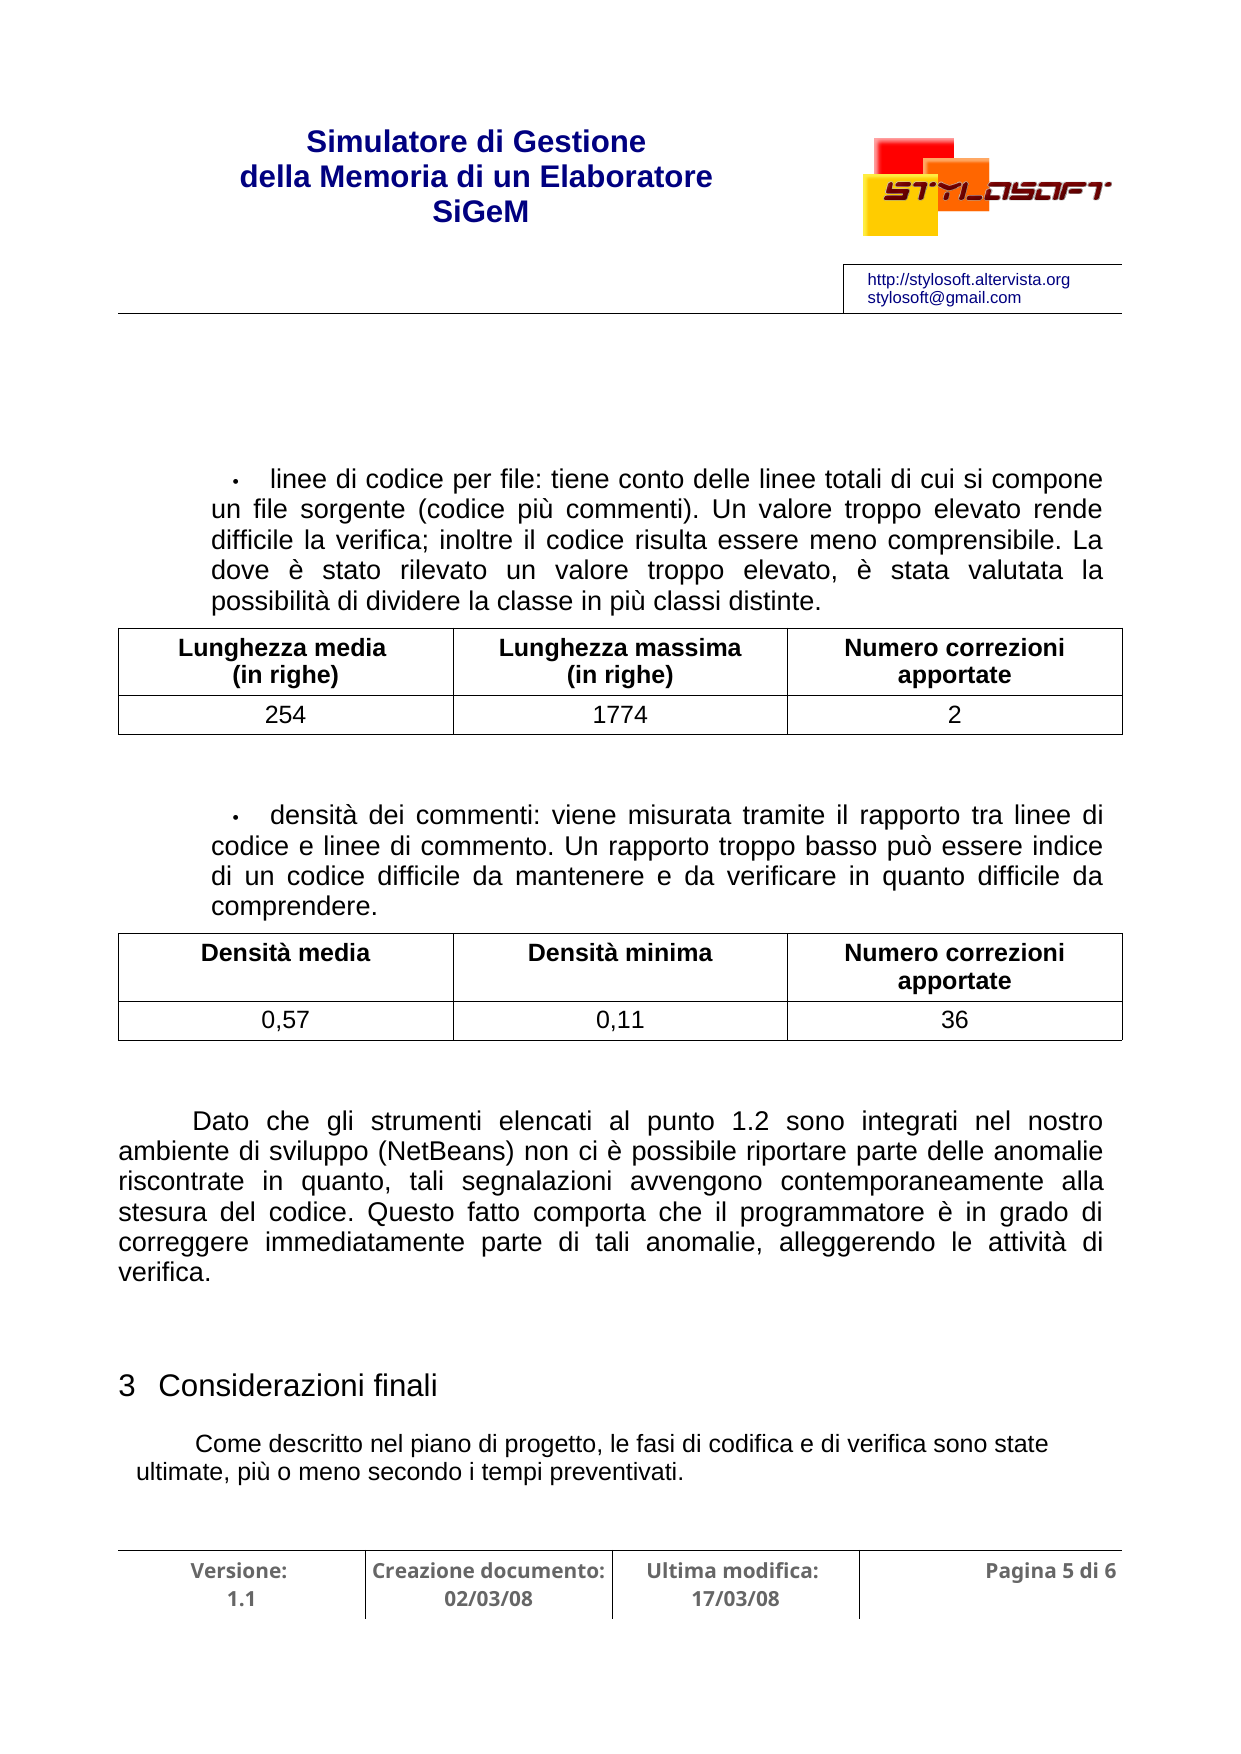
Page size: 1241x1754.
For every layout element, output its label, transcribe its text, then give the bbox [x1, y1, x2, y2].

table_cell 254 [119, 696, 453, 734]
table_cell 0,11 [454, 1002, 787, 1040]
table_header Numero correzioni apportate [788, 629, 1122, 695]
table_header Lunghezza massima (in righe) [454, 629, 787, 695]
table_header Densità media [119, 934, 453, 1001]
table_cell 2 [788, 696, 1122, 734]
subtitle Considerazioni finali [118, 1368, 1122, 1403]
text Come descritto nel piano di progetto, le fasi di codifica e di verifica sono state ultimate, più o meno secondo i tempi preventivati. [136, 1429, 1104, 1485]
table_header Lunghezza media (in righe) [119, 629, 453, 695]
table_header Densità minima [454, 934, 787, 1001]
table_cell 36 [788, 1002, 1122, 1040]
text Dato che gli strumenti elencati al punto 1.2 sono integrati nel nostro ambiente di sviluppo (NetBeans) non ci è possibile riportare parte delle anomalie riscontrate in quanto, tali segnalazioni avvengono contemporaneamente alla stesura del codice. Questo fatto comporta che il programmatore è in grado di correggere immediatamente parte di tali anomalie, alleggerendo le attività di verifica. [118, 1106, 1104, 1288]
picture [848, 123, 1117, 247]
table_cell 1774 [454, 696, 787, 734]
list linee di codice per file: tiene conto delle linee totali di cui si compone un file sorgente (codice più commenti). Un valore troppo elevato rende difficile la verifica; inoltre il codice risulta essere meno comprensibile. La dove è stato rilevato un valore troppo elevato, è stata valutata la possibilità di dividere la classe in più classi distinte. [173, 464, 1104, 616]
table_header Numero correzioni apportate [788, 934, 1122, 1001]
list densità dei commenti: viene misurata tramite il rapporto tra linee di codice e linee di commento. Un rapporto troppo basso può essere indice di un codice difficile da mantenere e da verificare in quanto difficile da comprendere. [173, 800, 1104, 921]
table_cell 0,57 [119, 1002, 453, 1040]
